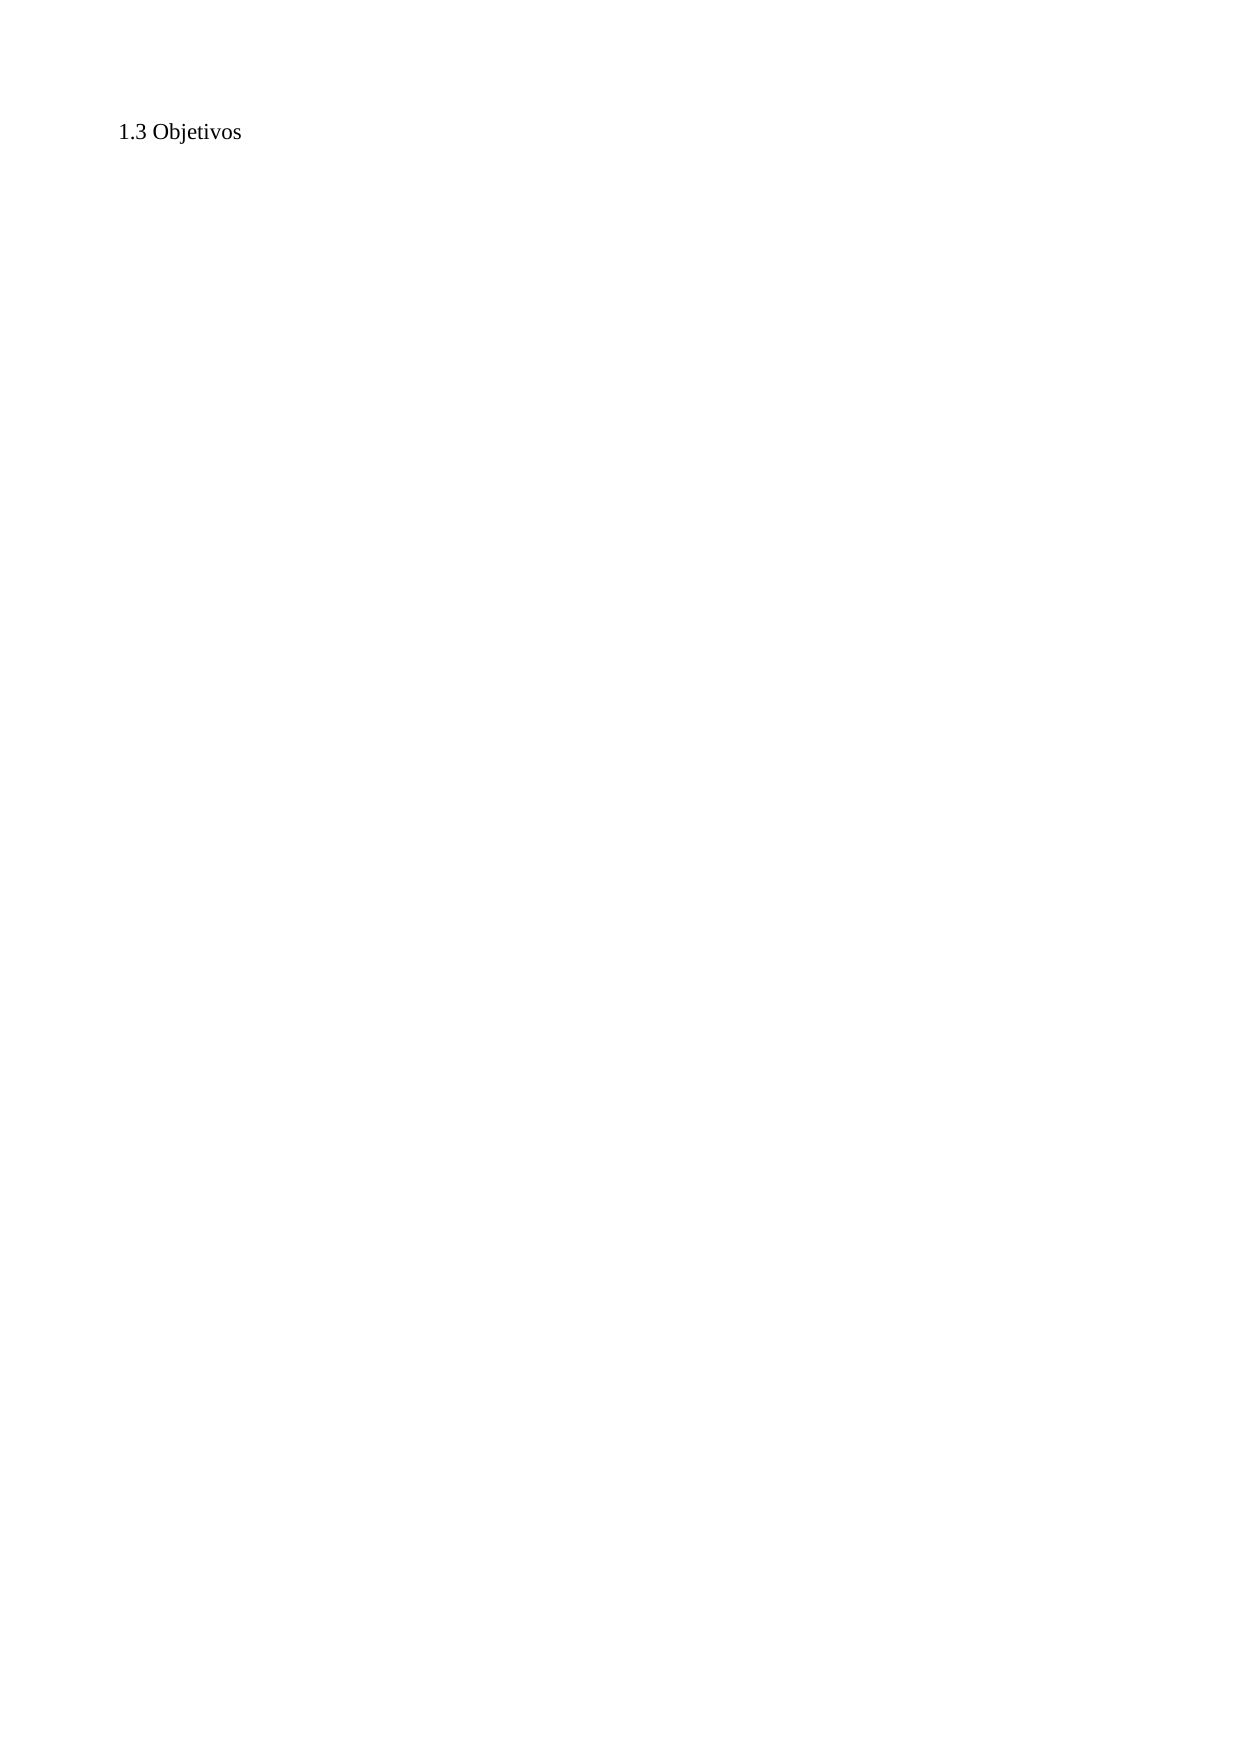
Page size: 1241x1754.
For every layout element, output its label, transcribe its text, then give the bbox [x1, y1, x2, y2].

text 1.3 Objetivos [118, 118, 1122, 144]
